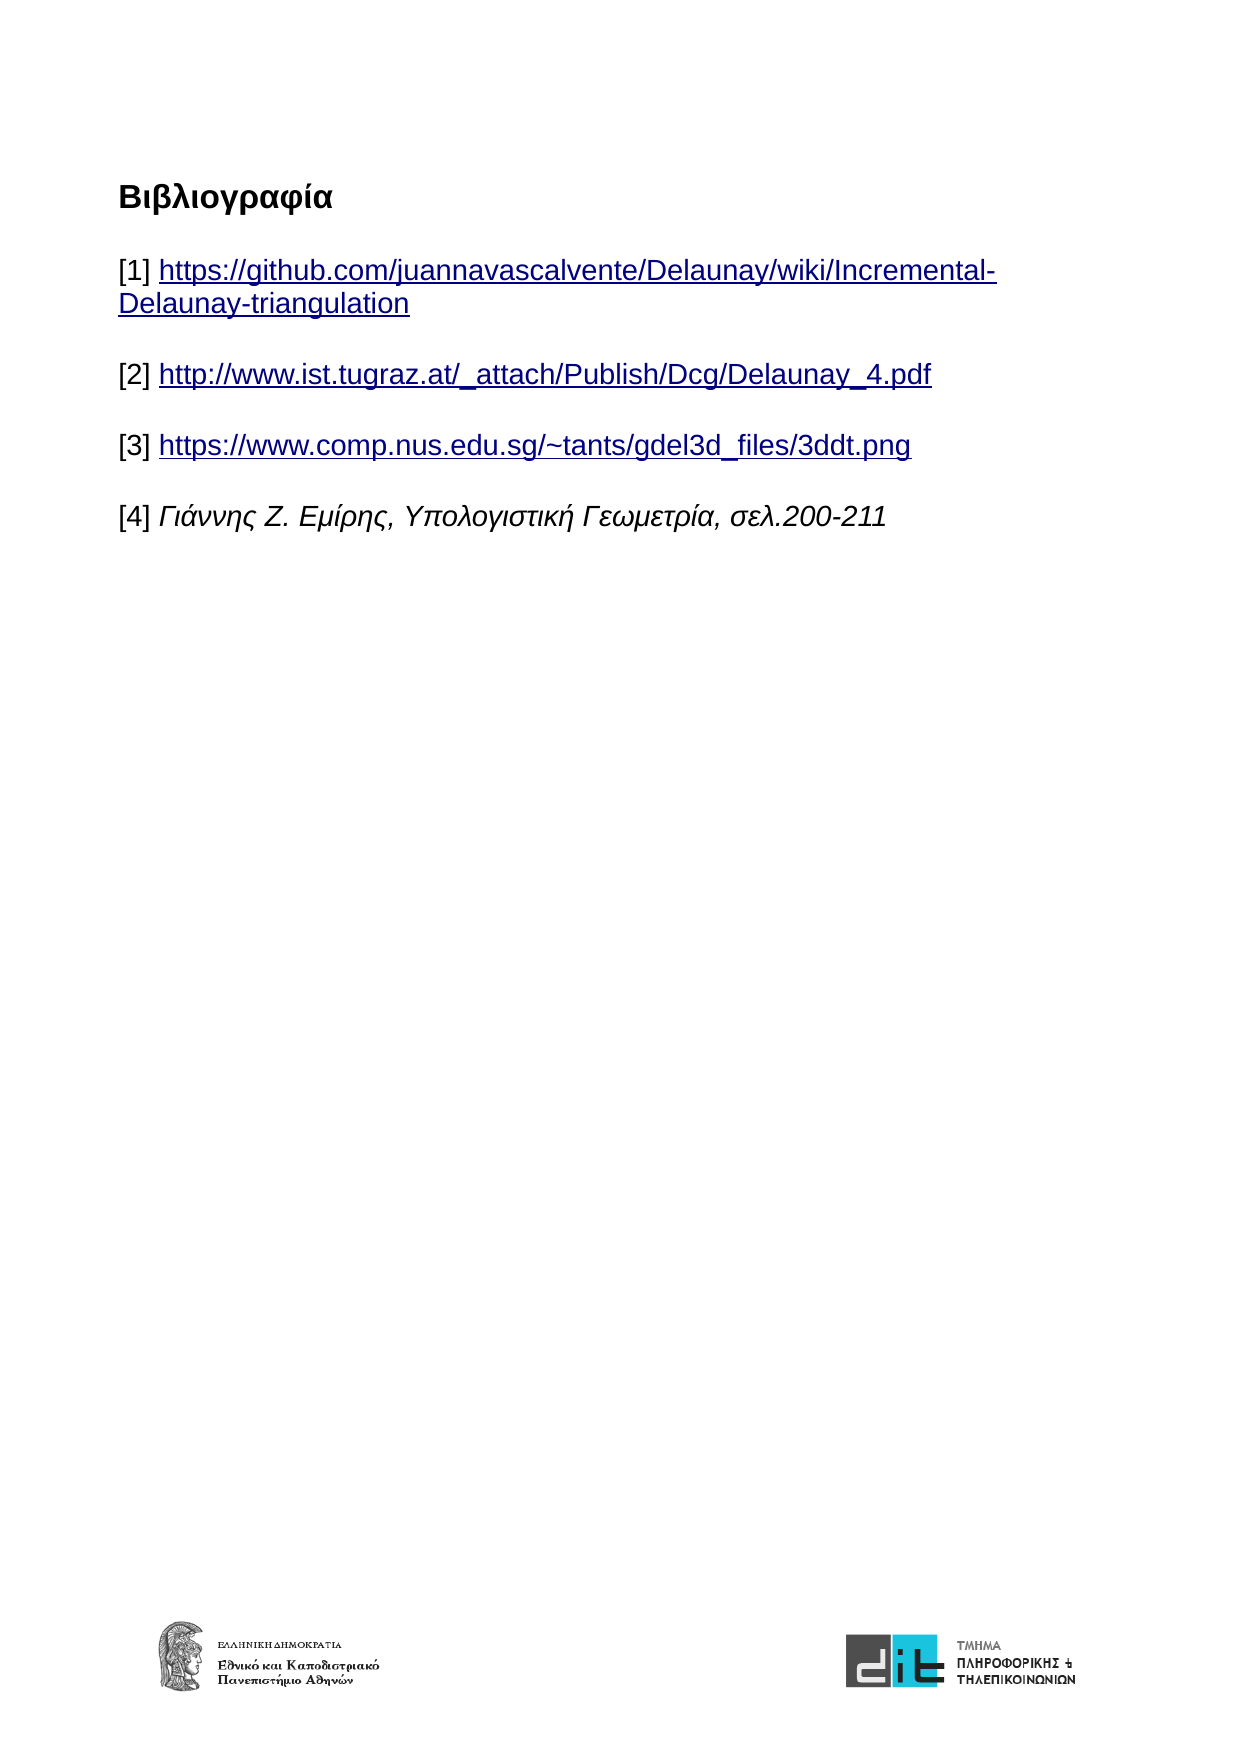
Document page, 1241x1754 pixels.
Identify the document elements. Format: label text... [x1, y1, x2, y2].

picture [118, 1607, 1123, 1708]
subtitle [2] http://www.ist.tugraz.at/_attach/Publish/Dcg/Delaunay_4.pdf [118, 357, 1122, 391]
subtitle [3] https://www.comp.nus.edu.sg/~tants/gdel3d_files/3ddt.png [118, 428, 1122, 462]
subtitle [4] Γιάννης Ζ. Εμίρης, Υπολογιστική Γεωμετρία, σελ.200-211 [118, 499, 1122, 533]
subtitle [1] https://github.com/juannavascalvente/Delaunay/wiki/Incremental-Delaunay-triangulation [118, 253, 1122, 320]
subtitle Βιβλιογραφία [118, 177, 1122, 215]
